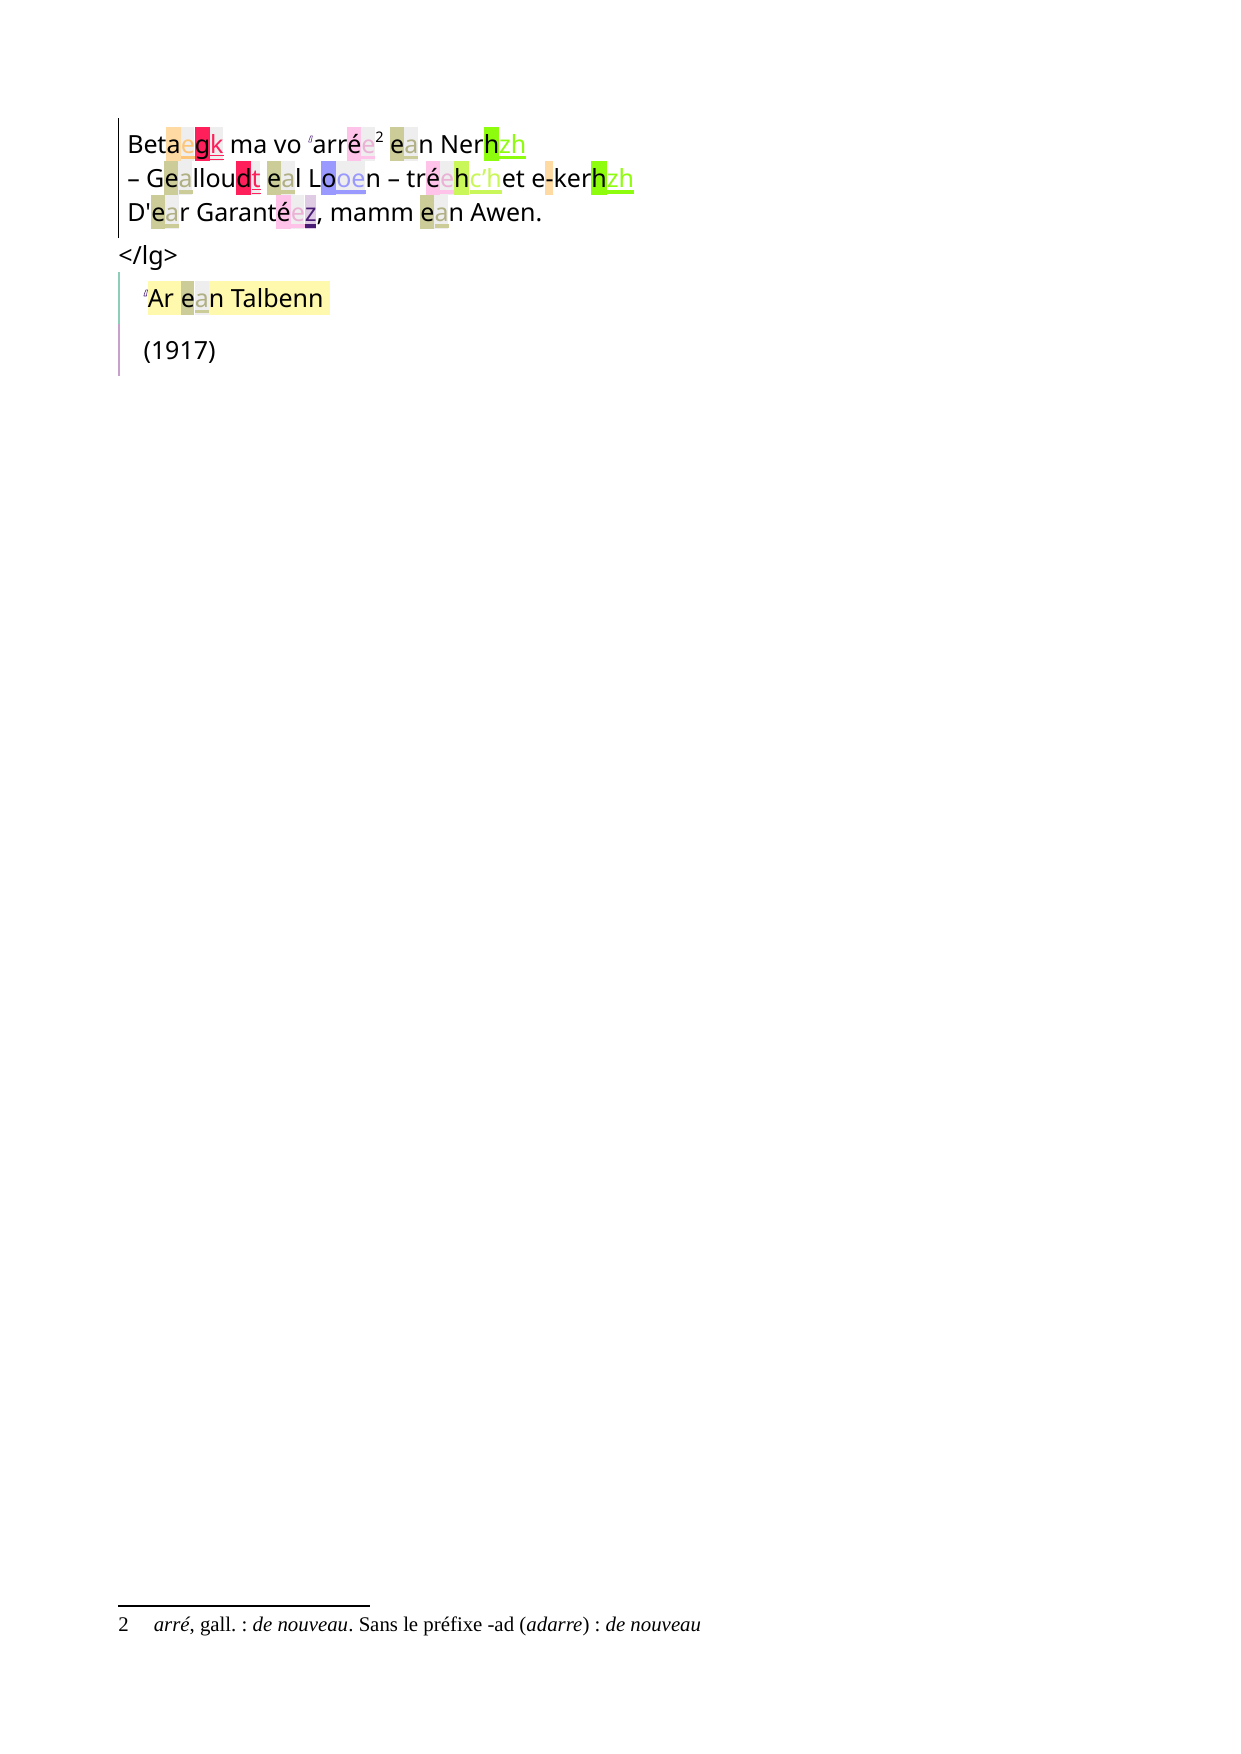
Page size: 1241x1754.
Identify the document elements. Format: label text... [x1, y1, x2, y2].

text – Gealloudt eal Looen – tréehc’het e-kerhzh [192, 161, 236, 195]
text D'ear Garantéez, mamm ean Awen. [119, 195, 1122, 238]
text ‘Ar ean Talbenn [120, 272, 1122, 324]
text </lg> [118, 238, 1122, 272]
text (1917) [120, 324, 1122, 376]
text – Gealloudt eal Looen – tréehc’het e-kerhzh [553, 161, 591, 195]
text – Gealloudt eal Looen – tréehc’het e-kerhzh [119, 161, 164, 195]
text – Gealloudt eal Looen – tréehc’het e-kerhzh [469, 161, 545, 195]
text arré, gall. : de nouveau. Sans le préfixe -ad (adarre) : de nouveau [118, 1612, 1122, 1636]
text Betaegk ma vo ‘arrée ean Nerhzh [119, 118, 1122, 161]
text – Gealloudt eal Looen – tréehc’het e-kerhzh [295, 161, 321, 195]
text – Gealloudt eal Looen – tréehc’het e-kerhzh [365, 161, 426, 195]
text – Gealloudt eal Looen – tréehc’het e-kerhzh [607, 161, 1122, 195]
